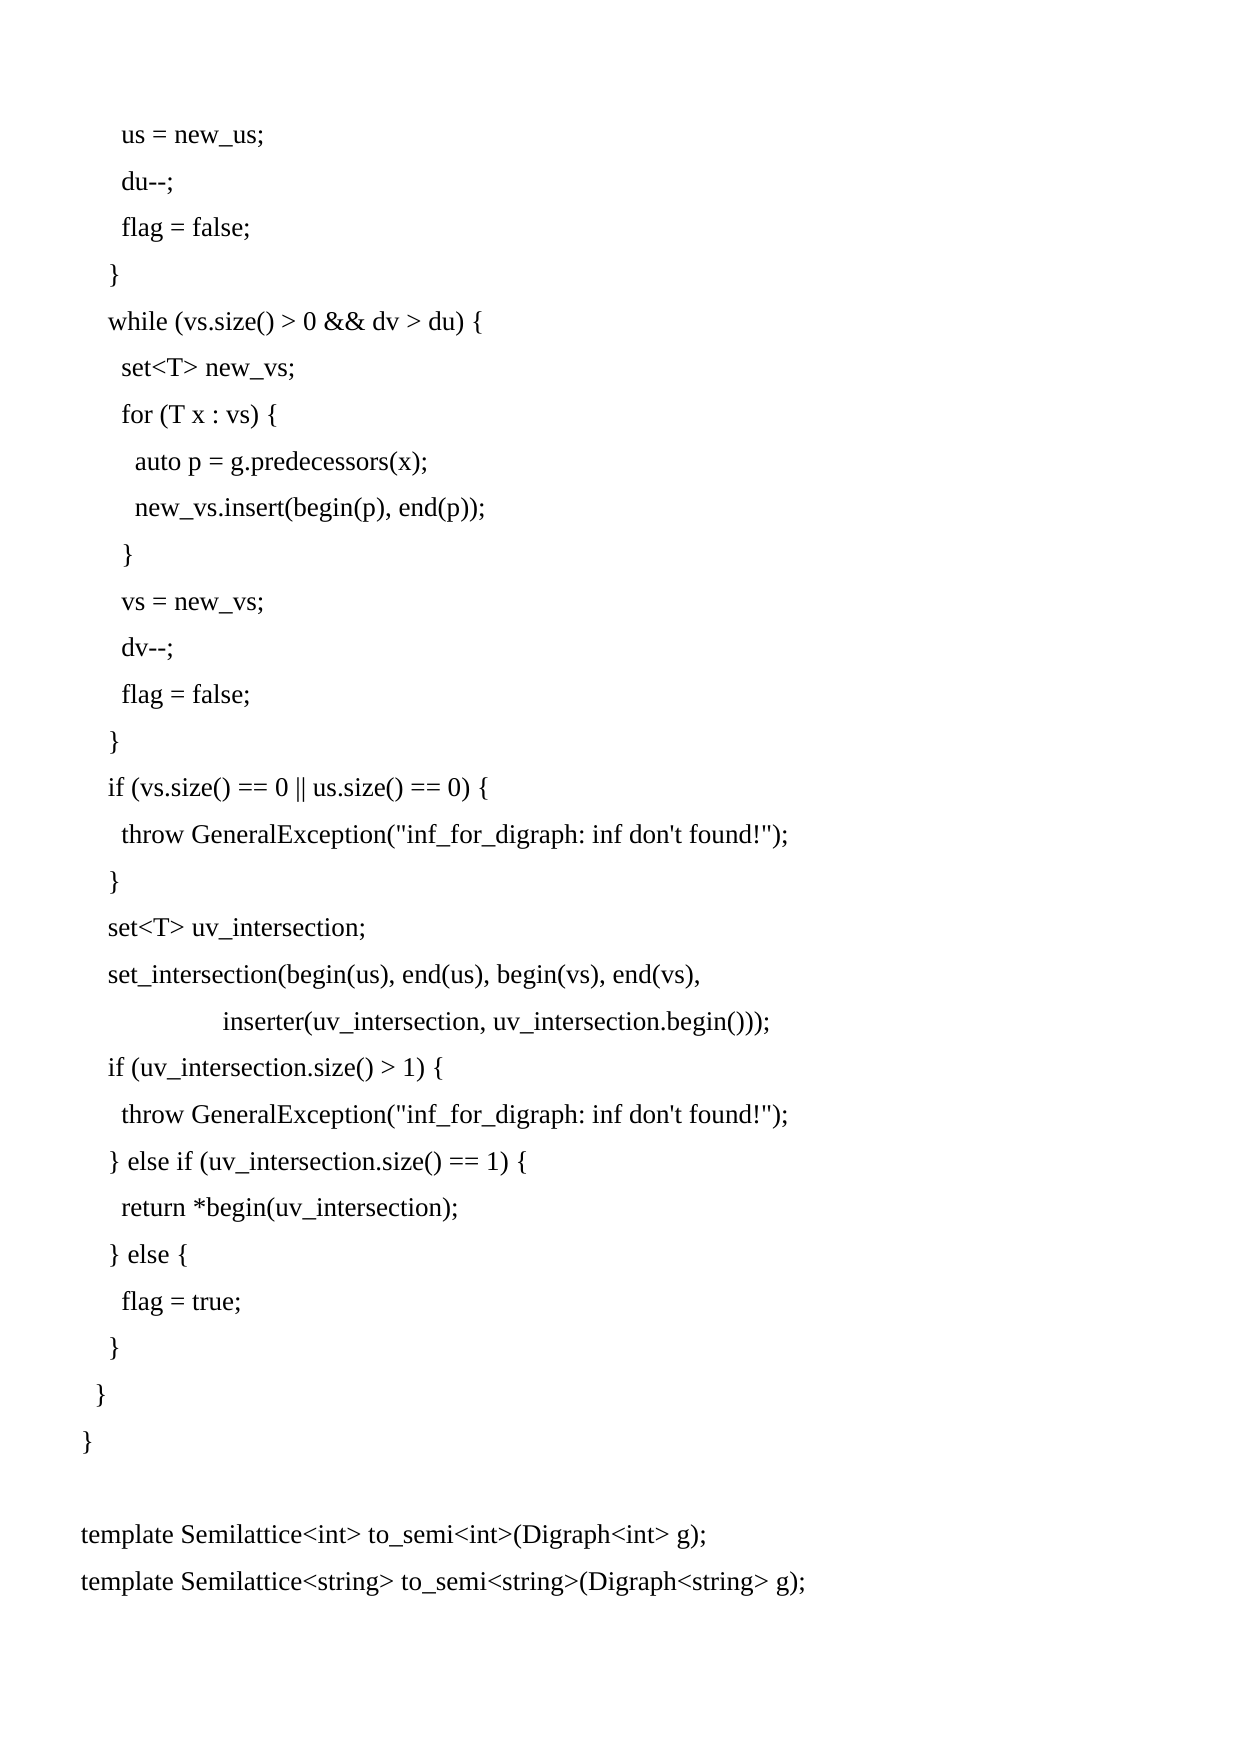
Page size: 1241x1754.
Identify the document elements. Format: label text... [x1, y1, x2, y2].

list for (T x : vs) { [81, 398, 1122, 429]
list du--; [81, 165, 1122, 196]
list dv--; [81, 631, 1122, 663]
list } [81, 1425, 1122, 1456]
list } else if (uv_intersection.size() == 1) { [81, 1145, 1122, 1176]
list } else { [81, 1238, 1122, 1269]
list set<T> new_vs; [81, 351, 1122, 383]
list vs = new_vs; [81, 585, 1122, 616]
list if (vs.size() == 0 || us.size() == 0) { [81, 771, 1122, 803]
list } [81, 725, 1122, 756]
list } [81, 865, 1122, 896]
list auto p = g.predecessors(x); [81, 445, 1122, 476]
list flag = false; [81, 211, 1122, 243]
list while (vs.size() > 0 && dv > du) { [81, 305, 1122, 336]
list set<T> uv_intersection; [81, 911, 1122, 943]
list } [81, 258, 1122, 289]
list if (uv_intersection.size() > 1) { [81, 1051, 1122, 1083]
list new_vs.insert(begin(p), end(p)); [81, 491, 1122, 523]
list flag = false; [81, 678, 1122, 709]
list template Semilattice<int> to_semi<int>(Digraph<int> g); [81, 1518, 1122, 1549]
list throw GeneralException("inf_for_digraph: inf don't found!"); [81, 1098, 1122, 1129]
list us = new_us; [81, 118, 1122, 149]
list template Semilattice<string> to_semi<string>(Digraph<string> g); [81, 1565, 1122, 1596]
list inserter(uv_intersection, uv_intersection.begin())); [81, 1005, 1122, 1036]
list } [81, 1378, 1122, 1409]
list throw GeneralException("inf_for_digraph: inf don't found!"); [81, 818, 1122, 849]
list } [81, 538, 1122, 569]
list set_intersection(begin(us), end(us), begin(vs), end(vs), [81, 958, 1122, 989]
list flag = true; [81, 1285, 1122, 1316]
list } [81, 1331, 1122, 1363]
list return *begin(uv_intersection); [81, 1191, 1122, 1223]
